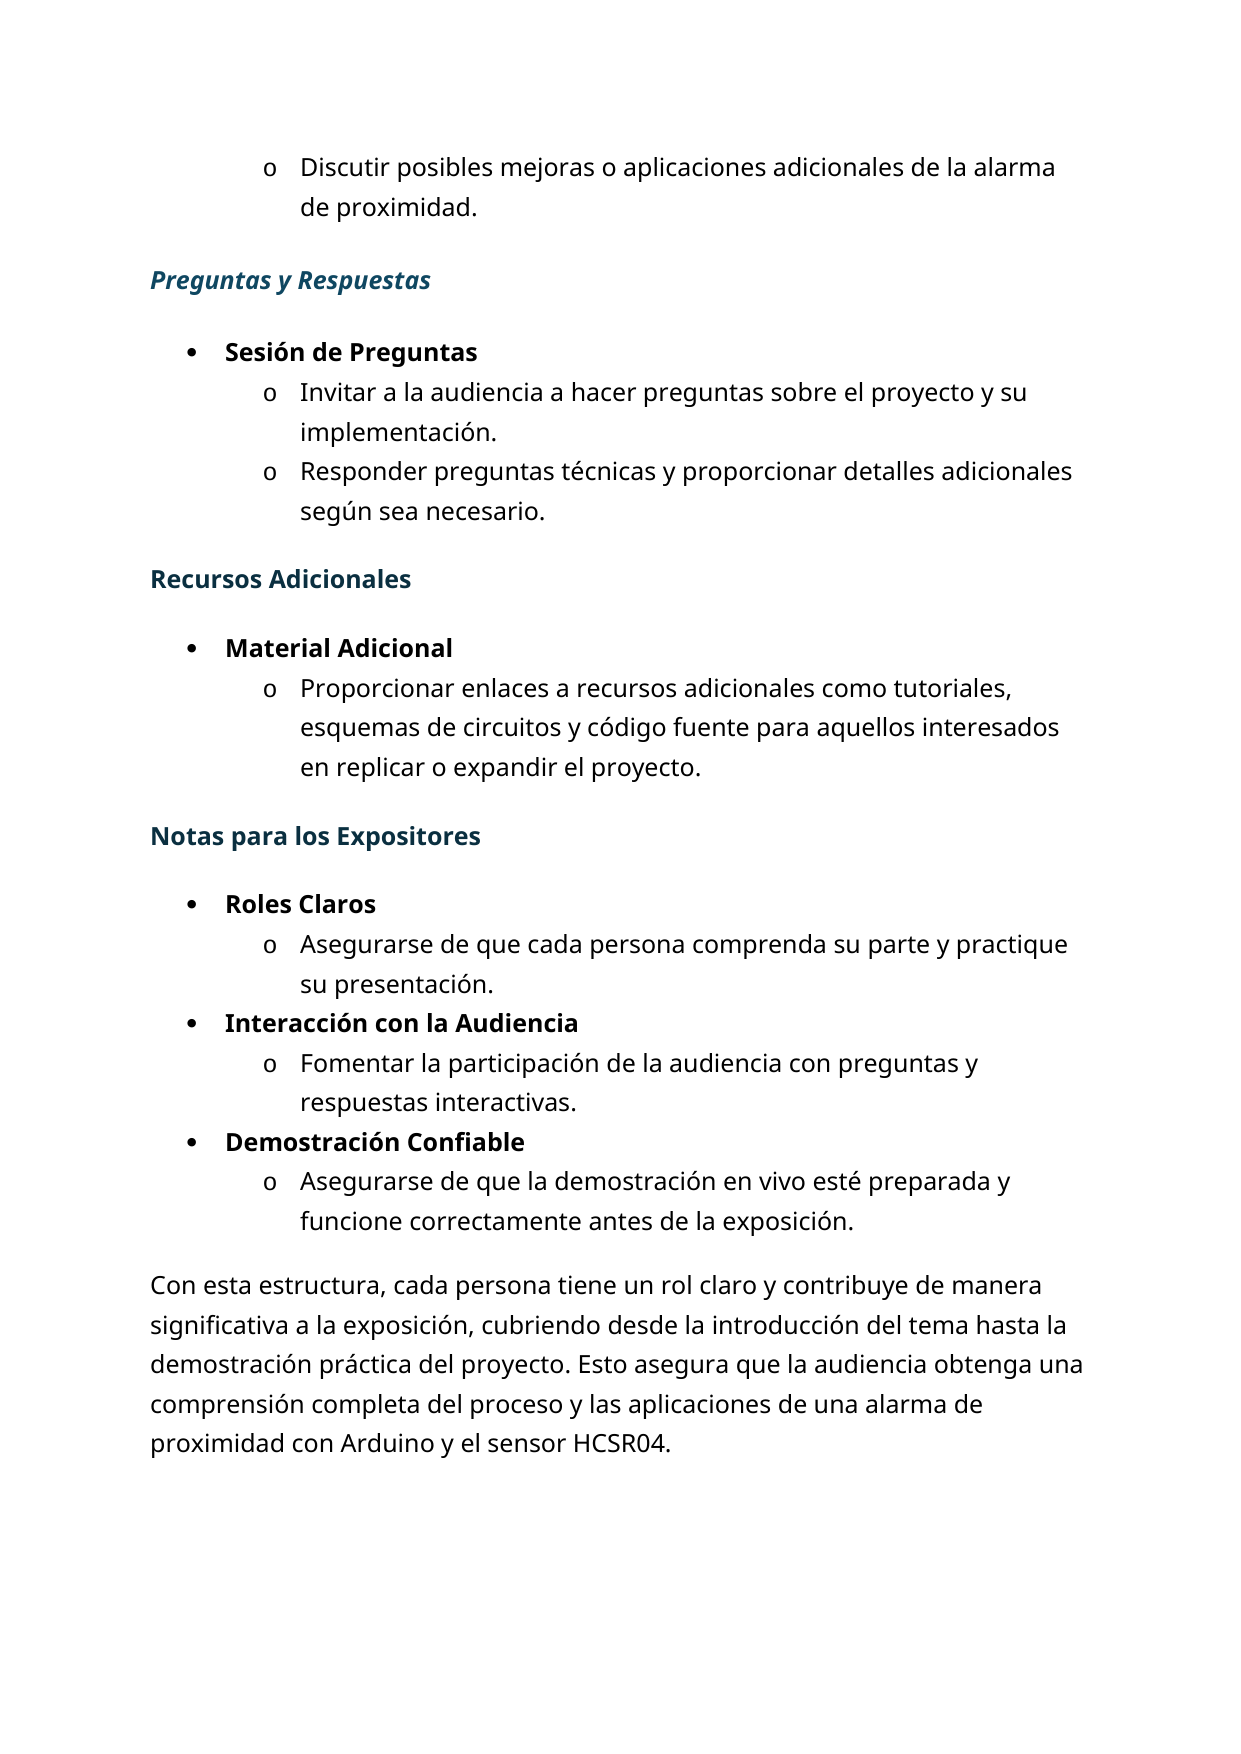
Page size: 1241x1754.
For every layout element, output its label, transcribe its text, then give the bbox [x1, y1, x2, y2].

list Material Adicional [187, 631, 1090, 665]
list Demostración Confiable [187, 1124, 1090, 1158]
list Invitar a la audiencia a hacer preguntas sobre el proyecto y su implementación. [262, 374, 1090, 448]
list Proporcionar enlaces a recursos adicionales como tutoriales, esquemas de circuitos y código fuente para aquellos interesados en replicar o expandir el proyecto. [262, 670, 1090, 784]
list Asegurarse de que cada persona comprenda su parte y practique su presentación. [262, 927, 1090, 1000]
list Interacción con la Audiencia [187, 1006, 1090, 1040]
list Fomentar la participación de la audiencia con preguntas y respuestas interactivas. [262, 1045, 1090, 1119]
text Con esta estructura, cada persona tiene un rol claro y contribuye de manera significativa a la exposición, cubriendo desde la introducción del tema hasta la demostración práctica del proyecto. Esto asegura que la audiencia obtenga una comprensión completa del proceso y las aplicaciones de una alarma de proximidad con Arduino y el sensor HCSR04. [150, 1268, 1090, 1460]
list Discutir posibles mejoras o aplicaciones adicionales de la alarma de proximidad. [262, 150, 1090, 224]
list Sesión de Preguntas [187, 335, 1090, 369]
subtitle Notas para los Expositores [150, 818, 1090, 852]
subtitle Recursos Adicionales [150, 562, 1090, 596]
list Asegurarse de que la demostración en vivo esté preparada y funcione correctamente antes de la exposición. [262, 1164, 1090, 1238]
list Responder preguntas técnicas y proporcionar detalles adicionales según sea necesario. [262, 454, 1090, 527]
subtitle Preguntas y Respuestas [150, 262, 1090, 296]
list Roles Claros [187, 887, 1090, 921]
